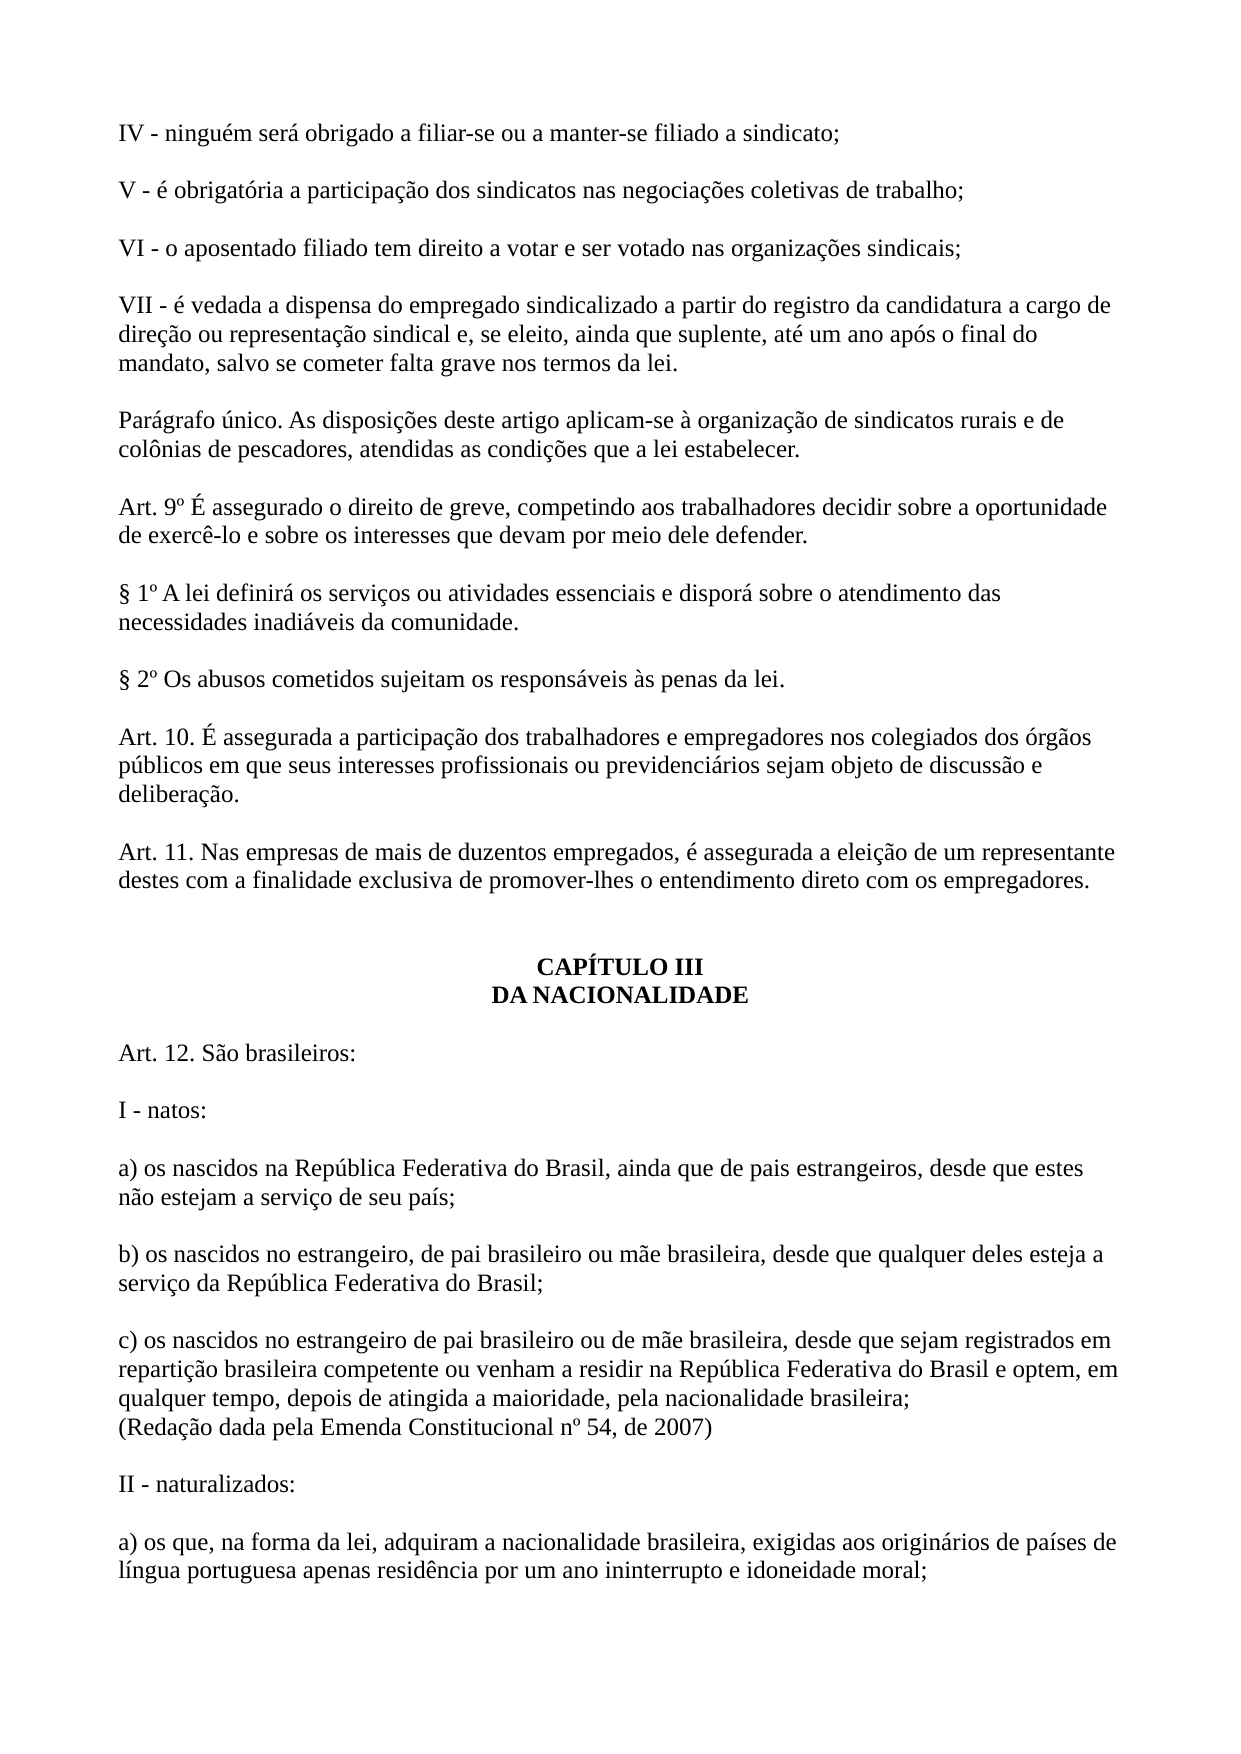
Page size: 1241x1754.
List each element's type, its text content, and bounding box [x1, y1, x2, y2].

text b) os nascidos no estrangeiro, de pai brasileiro ou mãe brasileira, desde que qualquer deles esteja a serviço da República Federativa do Brasil; [118, 1239, 1122, 1297]
text a) os que, na forma da lei, adquiram a nacionalidade brasileira, exigidas aos originários de países de língua portuguesa apenas residência por um ano ininterrupto e idoneidade moral; [118, 1527, 1122, 1584]
text Parágrafo único. As disposições deste artigo aplicam-se à organização de sindicatos rurais e de colônias de pescadores, atendidas as condições que a lei estabelecer. [118, 406, 1122, 463]
text § 2º Os abusos cometidos sujeitam os responsáveis às penas da lei. [118, 664, 1122, 693]
text DA NACIONALIDADE [118, 981, 1122, 1009]
text I - natos: [118, 1096, 1122, 1124]
text CAPÍTULO III [118, 952, 1122, 981]
text II - naturalizados: [118, 1469, 1122, 1498]
text a) os nascidos na República Federativa do Brasil, ainda que de pais estrangeiros, desde que estes não estejam a serviço de seu país; [118, 1153, 1122, 1211]
text IV - ninguém será obrigado a filiar-se ou a manter-se filiado a sindicato; [118, 118, 1122, 147]
text c) os nascidos no estrangeiro de pai brasileiro ou de mãe brasileira, desde que sejam registrados em repartição brasileira competente ou venham a residir na República Federativa do Brasil e optem, em qualquer tempo, depois de atingida a maioridade, pela nacionalidade brasileira; (Redação dada pela Emenda Constitucional nº 54, de 2007) [118, 1326, 1122, 1441]
text Art. 12. São brasileiros: [118, 1038, 1122, 1067]
text VII - é vedada a dispensa do empregado sindicalizado a partir do registro da candidatura a cargo de direção ou representação sindical e, se eleito, ainda que suplente, até um ano após o final do mandato, salvo se cometer falta grave nos termos da lei. [118, 291, 1122, 377]
text Art. 11. Nas empresas de mais de duzentos empregados, é assegurada a eleição de um representante destes com a finalidade exclusiva de promover-lhes o entendimento direto com os empregadores. [118, 837, 1122, 894]
text V - é obrigatória a participação dos sindicatos nas negociações coletivas de trabalho; [118, 176, 1122, 204]
text VI - o aposentado filiado tem direito a votar e ser votado nas organizações sindicais; [118, 233, 1122, 262]
text Art. 10. É assegurada a participação dos trabalhadores e empregadores nos colegiados dos órgãos públicos em que seus interesses profissionais ou previdenciários sejam objeto de discussão e deliberação. [118, 722, 1122, 808]
text § 1º A lei definirá os serviços ou atividades essenciais e disporá sobre o atendimento das necessidades inadiáveis da comunidade. [118, 578, 1122, 636]
text Art. 9º É assegurado o direito de greve, competindo aos trabalhadores decidir sobre a oportunidade de exercê-lo e sobre os interesses que devam por meio dele defender. [118, 492, 1122, 549]
